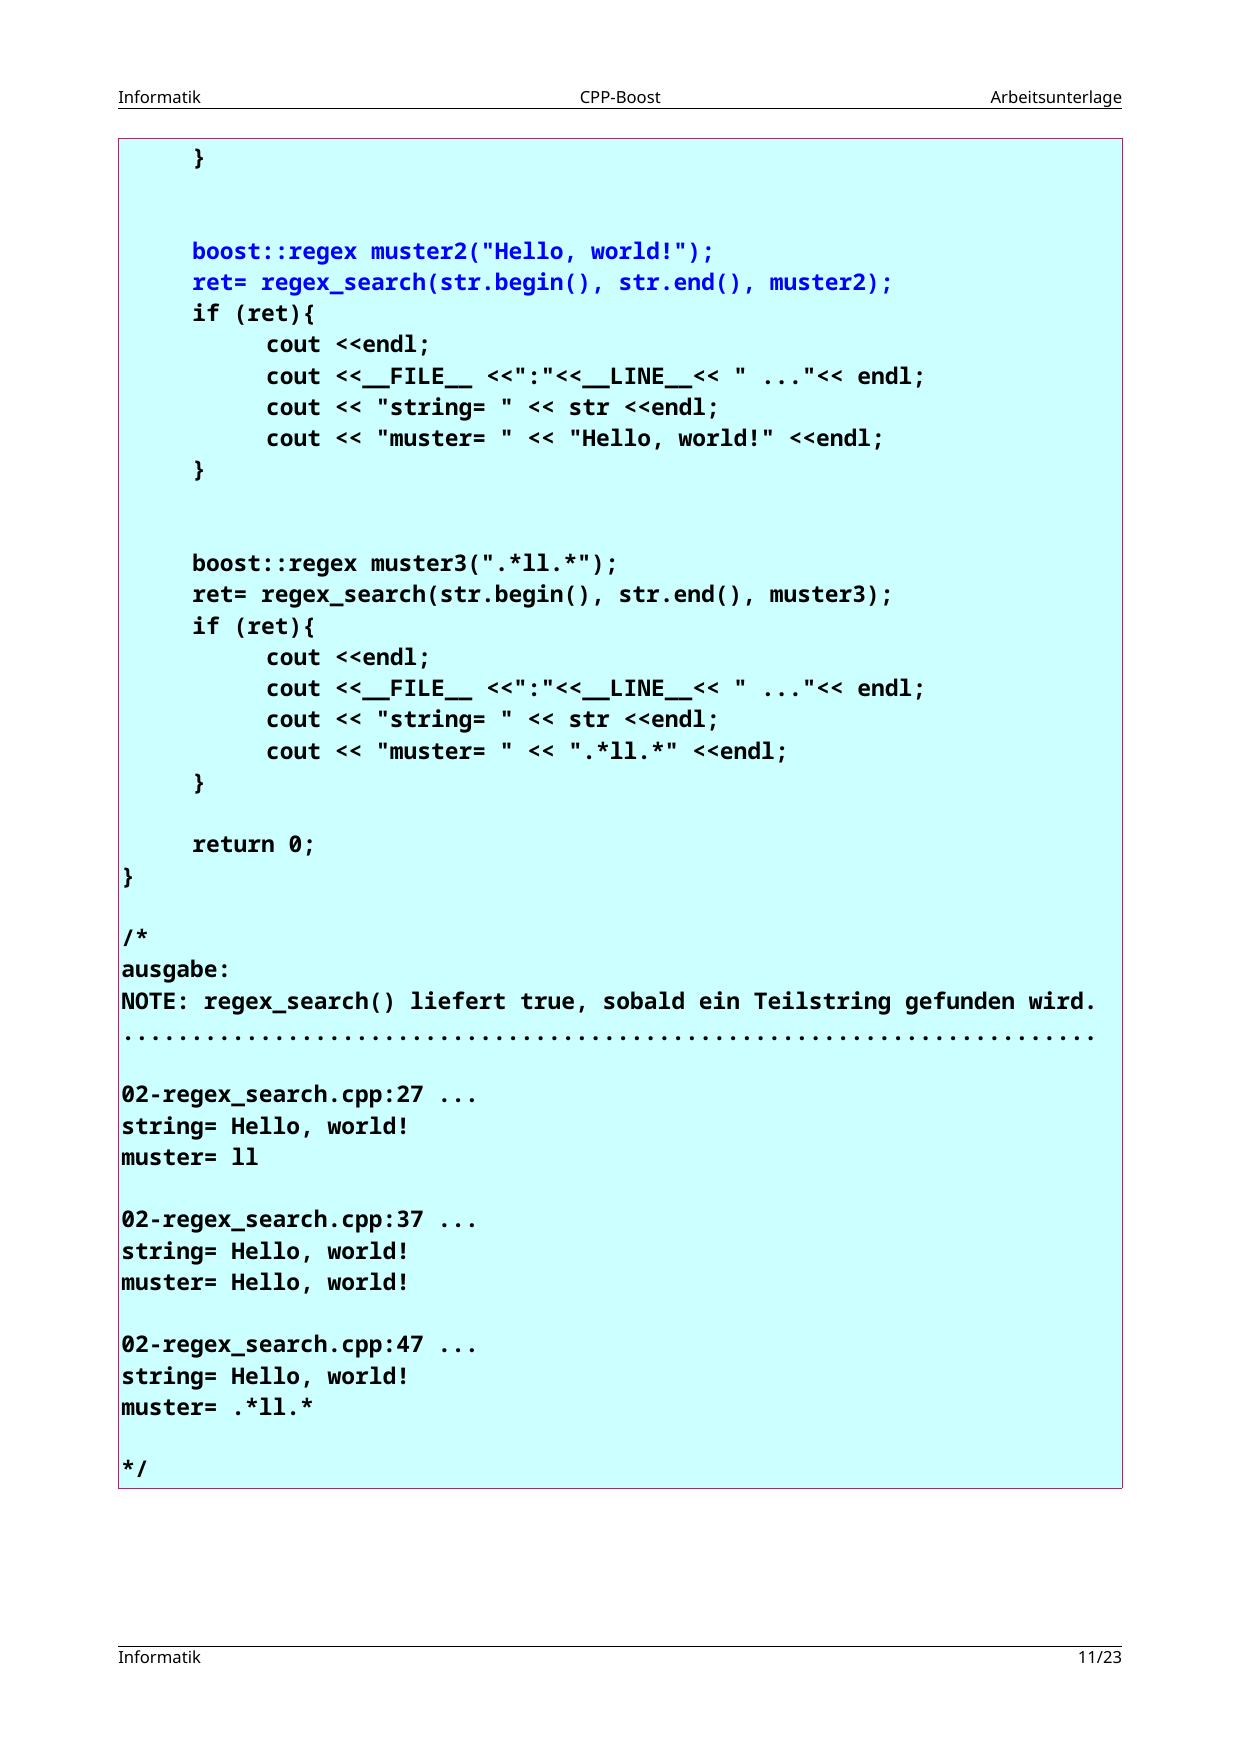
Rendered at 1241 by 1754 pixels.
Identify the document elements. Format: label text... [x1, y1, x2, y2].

text boost::regex muster3(".*ll.*"); [119, 544, 1122, 575]
text string= Hello, world! [119, 1357, 1122, 1388]
text cout <<endl; [119, 325, 1122, 357]
text cout <<__FILE__ <<":"<<__LINE__<< " ..."<< endl; [119, 669, 1122, 700]
text ret= regex_search(str.begin(), str.end(), muster3); [119, 575, 1122, 607]
text muster= Hello, world! [119, 1263, 1122, 1294]
text cout <<endl; [119, 638, 1122, 669]
text } [119, 763, 1122, 794]
text muster= ll [119, 1138, 1122, 1169]
text } [119, 450, 1122, 482]
text cout << "string= " << str <<endl; [119, 700, 1122, 732]
text 02-regex_search.cpp:37 ... [119, 1200, 1122, 1232]
text return 0; [119, 825, 1122, 857]
text NOTE: regex_search() liefert true, sobald ein Teilstring gefunden wird. [119, 982, 1122, 1013]
text cout << "string= " << str <<endl; [119, 388, 1122, 419]
text if (ret){ [119, 607, 1122, 638]
text boost::regex muster2("Hello, world!"); [119, 232, 1122, 263]
text ausgabe: [119, 950, 1122, 982]
text string= Hello, world! [119, 1232, 1122, 1263]
text 02-regex_search.cpp:47 ... [119, 1325, 1122, 1357]
text cout << "muster= " << ".*ll.*" <<endl; [119, 732, 1122, 763]
text ret= regex_search(str.begin(), str.end(), muster2); [119, 263, 1122, 294]
text 02-regex_search.cpp:27 ... [119, 1075, 1122, 1107]
text ....................................................................... [119, 1013, 1122, 1044]
text cout <<__FILE__ <<":"<<__LINE__<< " ..."<< endl; [119, 357, 1122, 388]
text cout << "muster= " << "Hello, world!" <<endl; [119, 419, 1122, 450]
text } [119, 857, 1122, 888]
text /* [119, 919, 1122, 950]
text if (ret){ [119, 294, 1122, 325]
text } [119, 139, 1122, 169]
text string= Hello, world! [119, 1107, 1122, 1138]
text */ [119, 1450, 1122, 1488]
text muster= .*ll.* [119, 1388, 1122, 1419]
